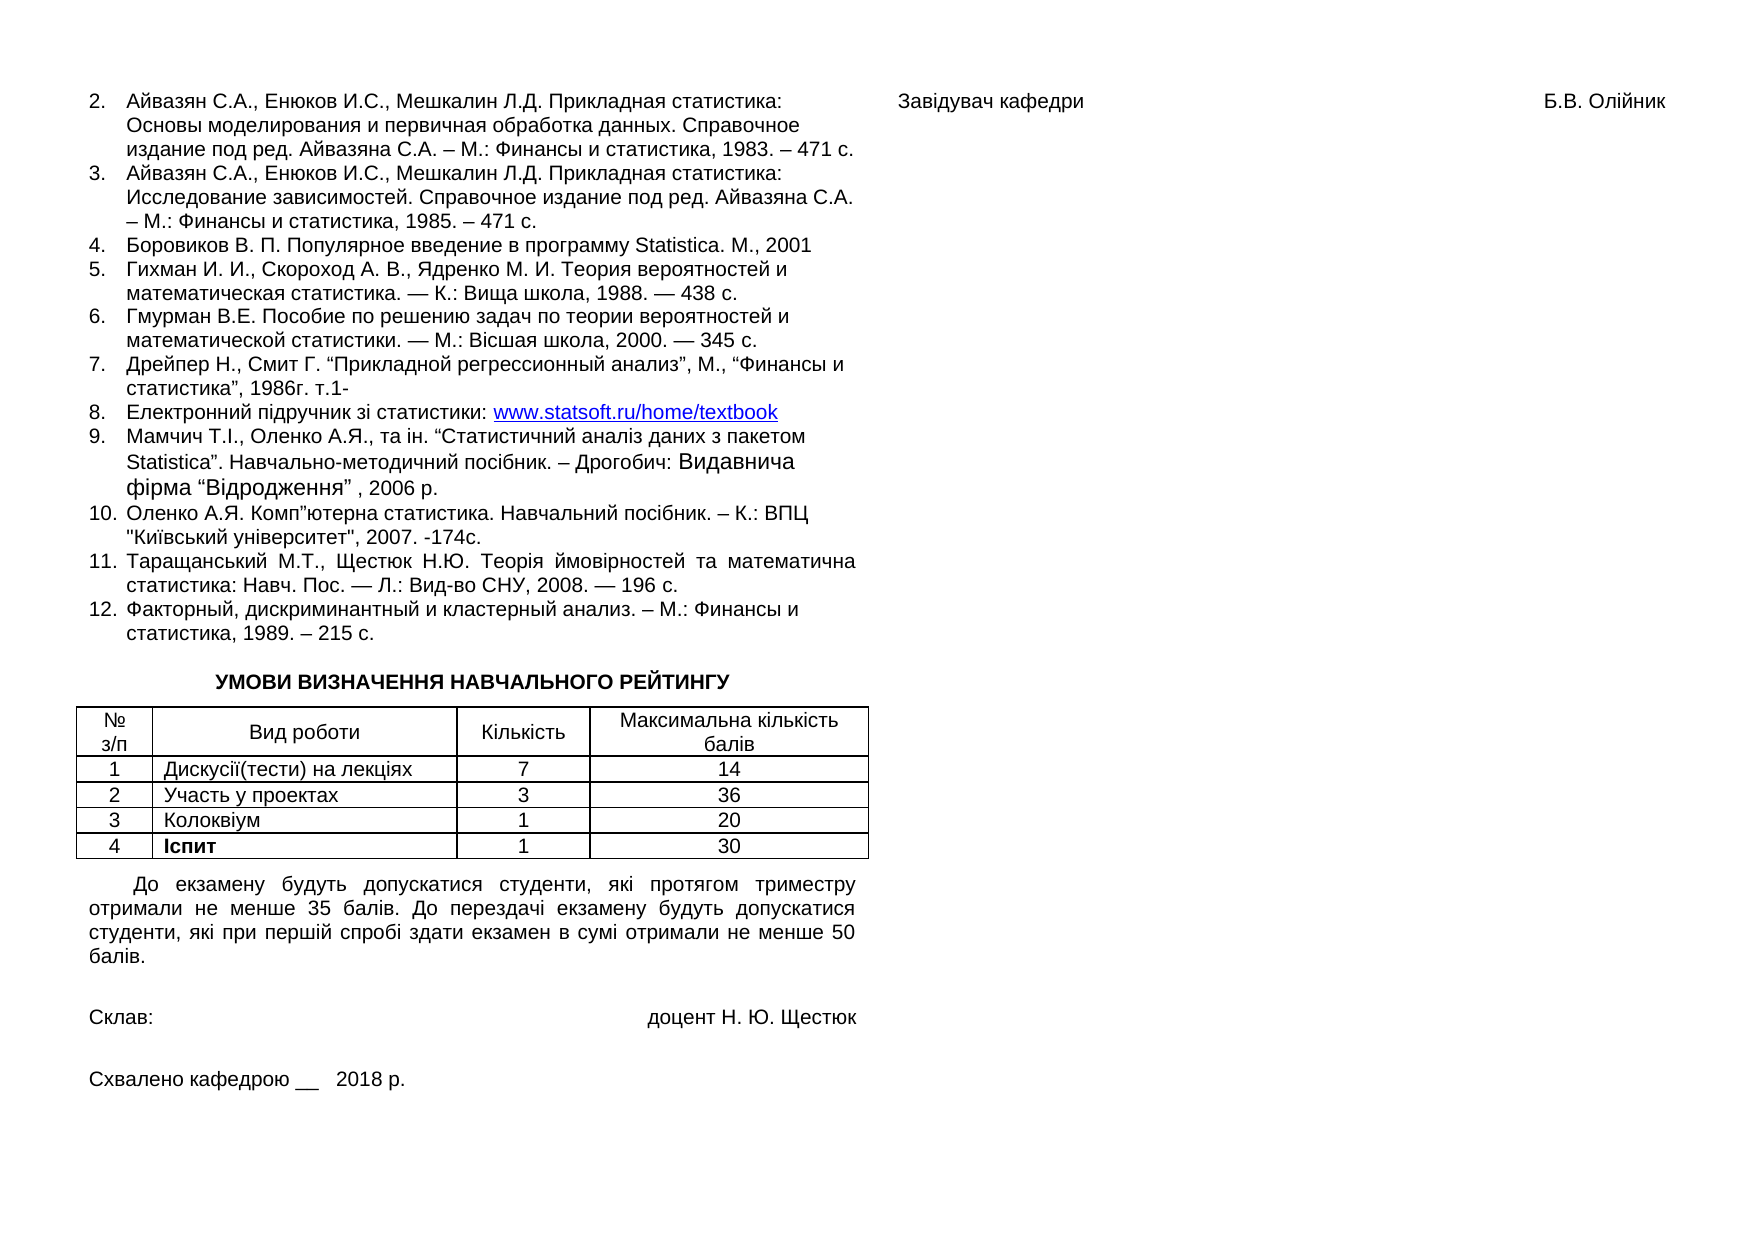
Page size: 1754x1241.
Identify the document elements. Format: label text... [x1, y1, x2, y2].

list Айвазян С.А., Енюков И.С., Мешкалин Л.Д. Прикладная статистика: Исследование зависимостей. Справочное издание под ред. Айвазяна С.А. – М.: Финансы и статистика, 1985. – 471 с. [89, 161, 856, 232]
table_cell 2 [77, 783, 152, 806]
table_cell 4 [77, 834, 152, 857]
table_cell Іспит [153, 834, 456, 857]
table_cell Дискусії(тести) на лекціях [153, 757, 456, 781]
list Електронний підручник зі статистики: www.statsoft.ru/home/textbook [89, 400, 856, 424]
list Боровиков В. П. Популярное введение в программу Statistica. М., 2001 [89, 232, 856, 256]
list Айвазян С.А., Енюков И.С., Мешкалин Л.Д. Прикладная статистика: Основы моделирования и первичная обработка данных. Справочное издание под ред. Айвазяна С.А. – М.: Финансы и статистика, 1983. – 471 с. [89, 89, 856, 161]
list Таращанський М.Т., Щестюк Н.Ю. Теорія ймовірностей та математична статистика: Навч. Пос. — Л.: Вид-во СНУ, 2008. — 196 с. [89, 549, 856, 597]
table_header Максимальна кількість балів [591, 708, 868, 755]
table_cell 1 [458, 834, 589, 857]
table_cell 1 [77, 757, 152, 781]
table_cell 3 [77, 808, 152, 832]
table_header Вид роботи [153, 708, 456, 755]
list Оленко А.Я. Комп”ютерна статистика. Навчальний посібник. – К.: ВПЦ "Київський унiверситет", 2007. -174с. [89, 501, 856, 549]
table_header Кількість [458, 708, 589, 755]
list Гихман И. И., Скороход А. В., Ядренко М. И. Теория вероятностей и математическая статистика. — К.: Вища школа, 1988. — 438 c. [89, 256, 856, 304]
text УМОВИ ВИЗНАЧЕННЯ НАВЧАЛЬНОГО РЕЙТИНГУ [89, 669, 856, 693]
list Дрейпер Н., Смит Г. “Прикладной регрессионный анализ”, М., “Финансы и статистика”, 1986г. т.1- [89, 352, 856, 400]
table_cell 30 [591, 834, 868, 857]
table_cell 3 [458, 783, 589, 806]
text До екзамену будуть допускатися студенти, які протягом триместру отримали не менше 35 балів. До перездачі екзамену будуть допускатися студенти, які при першій спробі здати екзамен в сумі отримали не менше 50 балів. [89, 872, 856, 967]
list Гмурман В.Е. Пособие по решению задач по теории вероятностей и математической статистики. — М.: Вісшая школа, 2000. — 345 с. [89, 304, 856, 352]
list Факторный, дискриминантный и кластерный анализ. – М.: Финансы и статистика, 1989. – 215 с. [89, 597, 856, 644]
table_cell 1 [458, 808, 589, 832]
list Мамчич Т.І., Оленко А.Я., та ін. “Статистичний аналіз даних з пакетом Statistica”. Навчально-методичний посібник. – Дрогобич: Видавнича фірма “Відродження” , 2006 р. [89, 424, 856, 501]
text Схвалено кафедрою __ 2018 р. [89, 1066, 814, 1090]
table_cell 20 [591, 808, 868, 832]
text Завідувач кафедри Б.В. Олійник [898, 89, 1665, 113]
table_cell 36 [591, 783, 868, 806]
table_cell Колоквіум [153, 808, 456, 832]
table_header № з/п [77, 708, 152, 755]
text Склав: доцент Н. Ю. Щестюк [89, 1005, 856, 1029]
table_cell 14 [591, 757, 868, 781]
table_cell Участь у проектах [153, 783, 456, 806]
table_cell 7 [458, 757, 589, 781]
